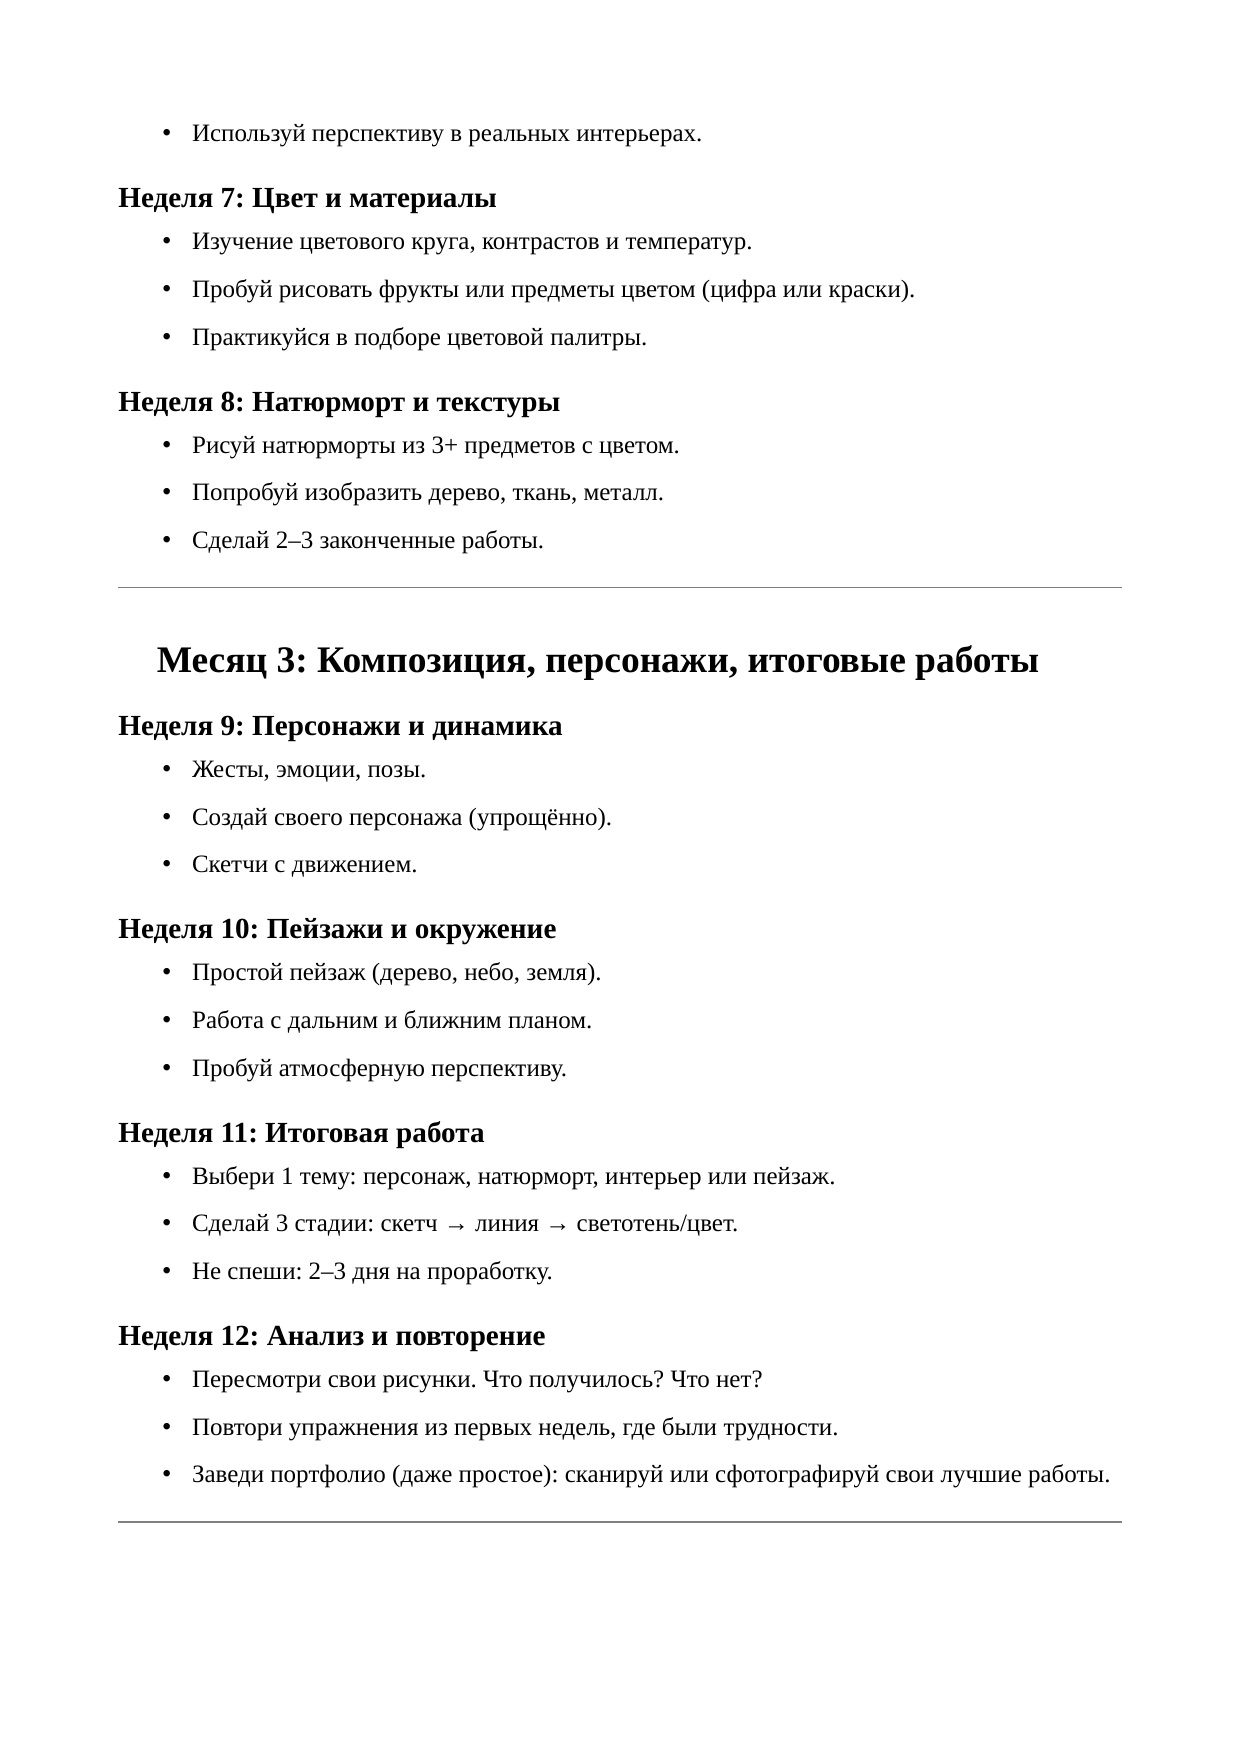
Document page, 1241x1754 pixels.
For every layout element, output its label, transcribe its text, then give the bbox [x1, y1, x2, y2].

list Пробуй рисовать фрукты или предметы цветом (цифра или краски). [162, 274, 1122, 303]
subtitle Неделя 9: Персонажи и динамика [118, 708, 1122, 741]
list Используй перспективу в реальных интерьерах. [162, 118, 1122, 147]
subtitle Неделя 7: Цвет и материалы [118, 180, 1122, 214]
list Выбери 1 тему: персонаж, натюрморт, интерьер или пейзаж. [162, 1161, 1122, 1189]
subtitle 📅 Месяц 3: Композиция, персонажи, итоговые работы [118, 638, 1122, 681]
list Скетчи с движением. [162, 849, 1122, 878]
list Заведи портфолио (даже простое): сканируй или сфотографируй свои лучшие работы. [162, 1459, 1122, 1488]
list Сделай 3 стадии: скетч → линия → светотень/цвет. [162, 1208, 1122, 1237]
list Рисуй натюрморты из 3+ предметов с цветом. [162, 430, 1122, 458]
list Простой пейзаж (дерево, небо, земля). [162, 957, 1122, 986]
list Повтори упражнения из первых недель, где были трудности. [162, 1412, 1122, 1441]
list Работа с дальним и ближним планом. [162, 1005, 1122, 1034]
subtitle Неделя 11: Итоговая работа [118, 1115, 1122, 1148]
subtitle Неделя 12: Анализ и повторение [118, 1318, 1122, 1352]
list Жесты, эмоции, позы. [162, 754, 1122, 783]
list Практикуйся в подборе цветовой палитры. [162, 322, 1122, 350]
list Не спеши: 2–3 дня на проработку. [162, 1256, 1122, 1285]
list Попробуй изобразить дерево, ткань, металл. [162, 477, 1122, 506]
list Пробуй атмосферную перспективу. [162, 1053, 1122, 1081]
list Пересмотри свои рисунки. Что получилось? Что нет? [162, 1364, 1122, 1393]
subtitle Неделя 10: Пейзажи и окружение [118, 911, 1122, 945]
list Сделай 2–3 законченные работы. [162, 525, 1122, 554]
list Изучение цветового круга, контрастов и температур. [162, 226, 1122, 255]
list Создай своего персонажа (упрощённо). [162, 802, 1122, 830]
subtitle Неделя 8: Натюрморт и текстуры [118, 384, 1122, 417]
